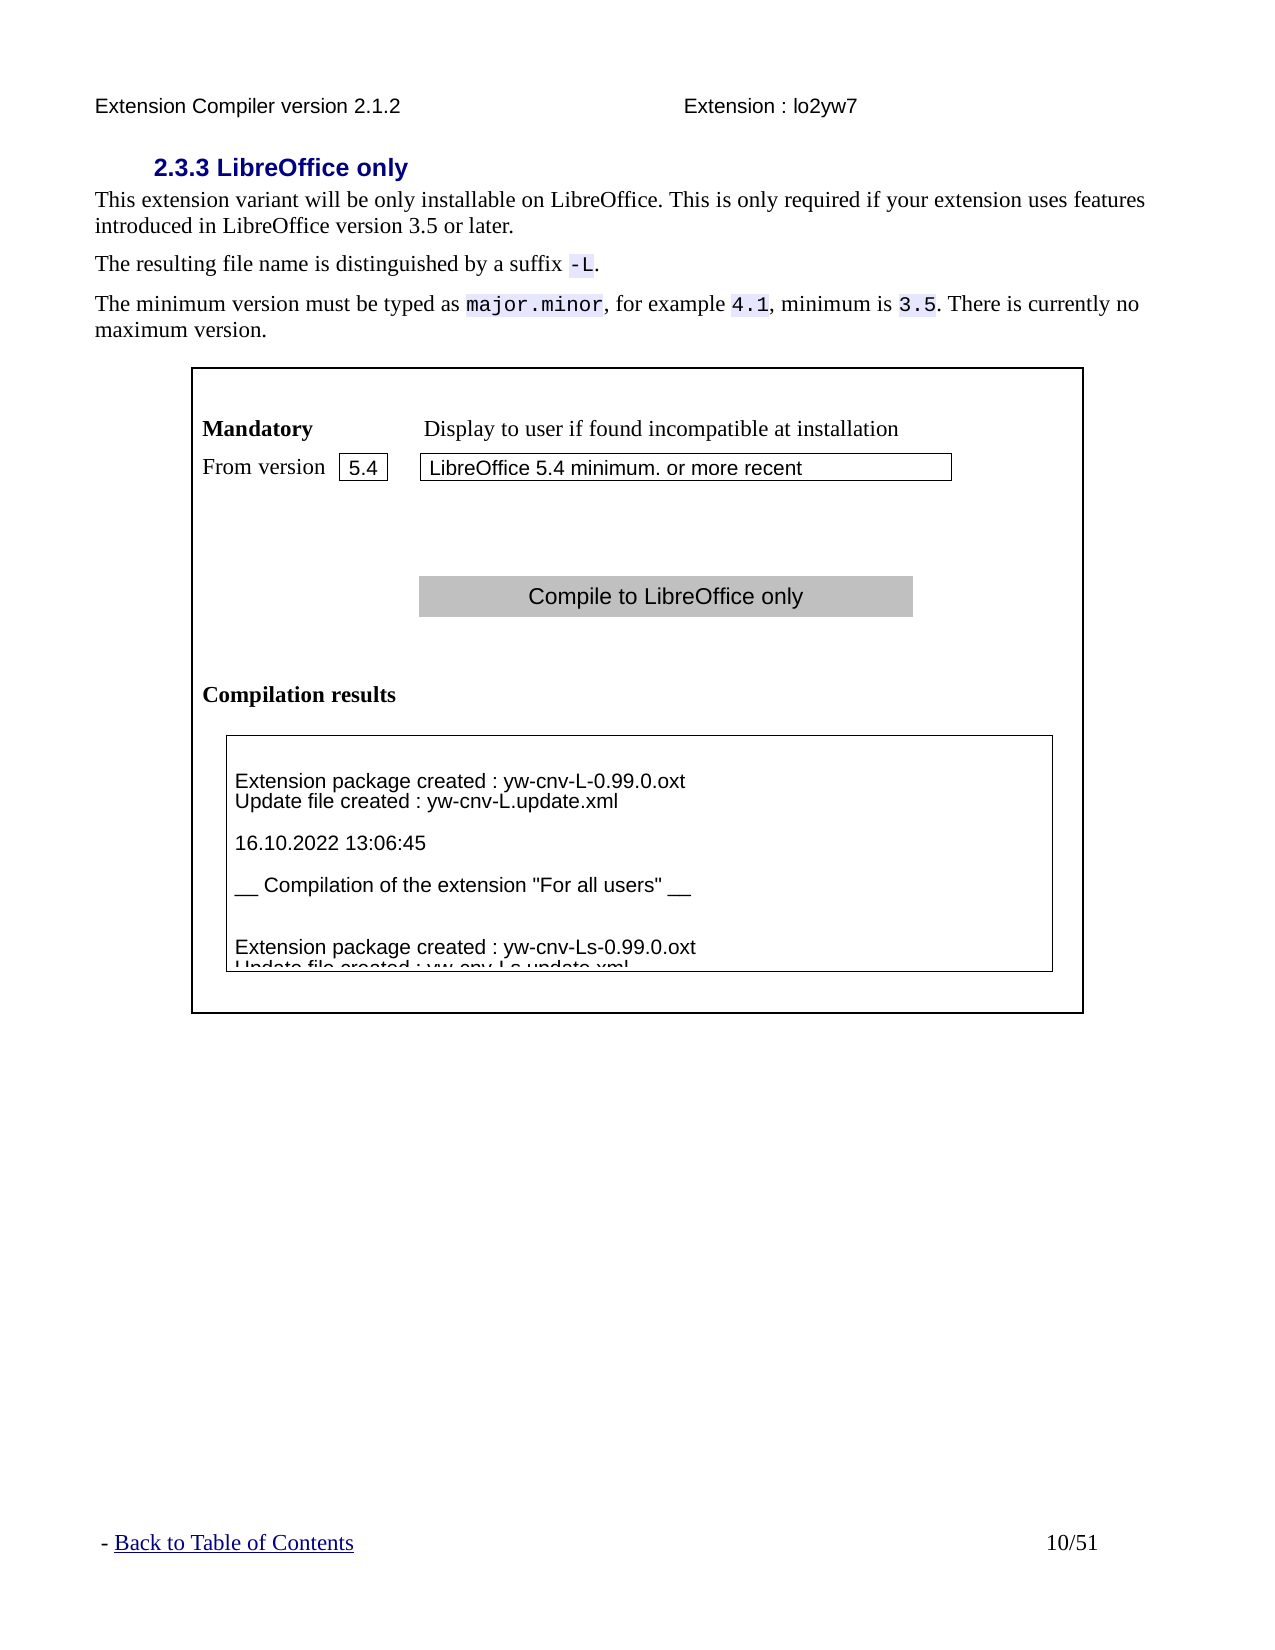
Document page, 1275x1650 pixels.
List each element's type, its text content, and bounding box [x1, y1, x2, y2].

text Mandatory Display to user if found incompatible at installation [202, 416, 1073, 442]
text [388, 454, 420, 480]
text The minimum version must be typed as major.minor, for example 4.1, minimum is 3.5. There is currently no maximum version. [94, 290, 1181, 343]
text This extension variant will be only installable on LibreOffice. This is only required if your extension uses features introduced in LibreOffice version 3.5 or later. [94, 187, 1181, 238]
subtitle LibreOffice only [153, 153, 1181, 181]
text From version [202, 454, 339, 480]
text [952, 454, 1073, 480]
text The resulting file name is distinguished by a suffix -L. [94, 251, 1181, 278]
text Compilation results [202, 682, 1073, 708]
